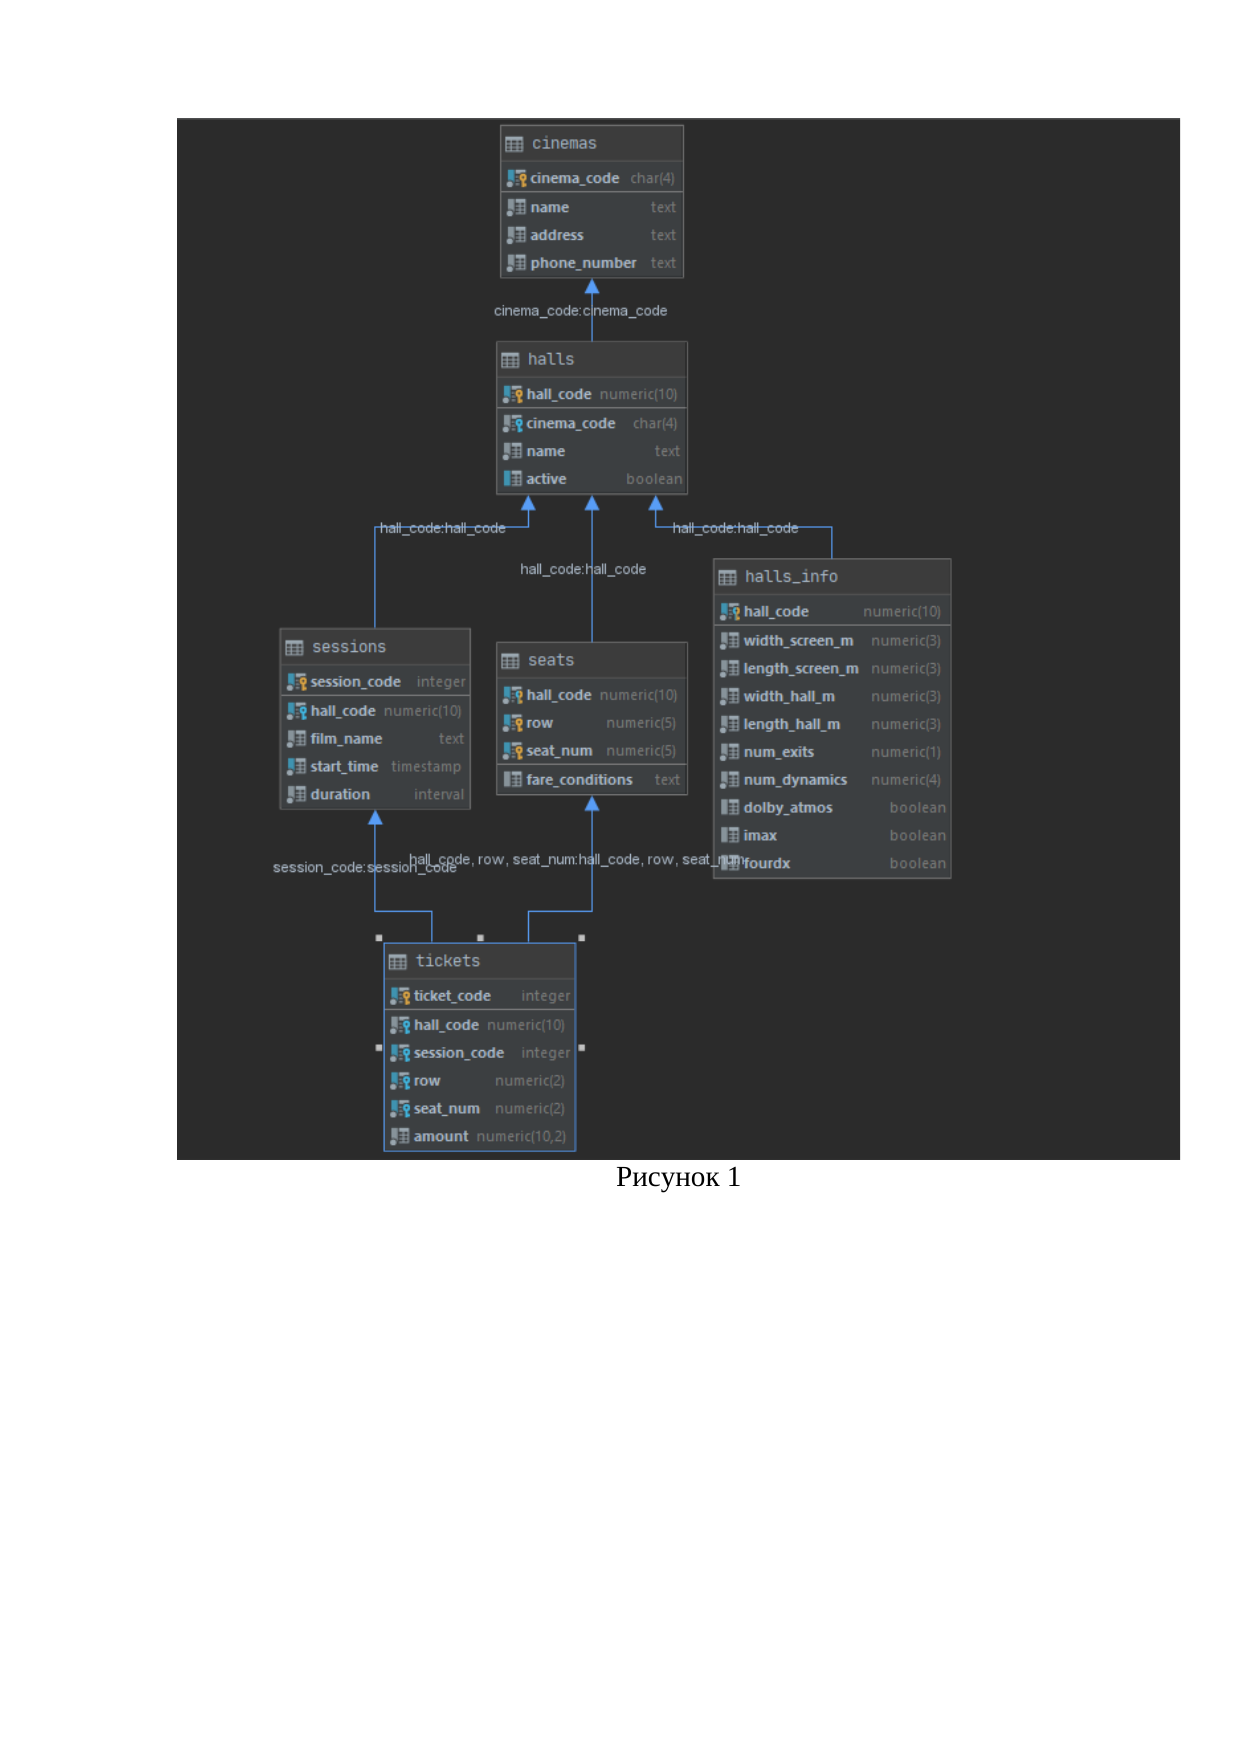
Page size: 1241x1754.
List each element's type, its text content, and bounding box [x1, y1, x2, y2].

picture [177, 118, 1180, 1160]
text Рисунок 1 [177, 1160, 1180, 1193]
